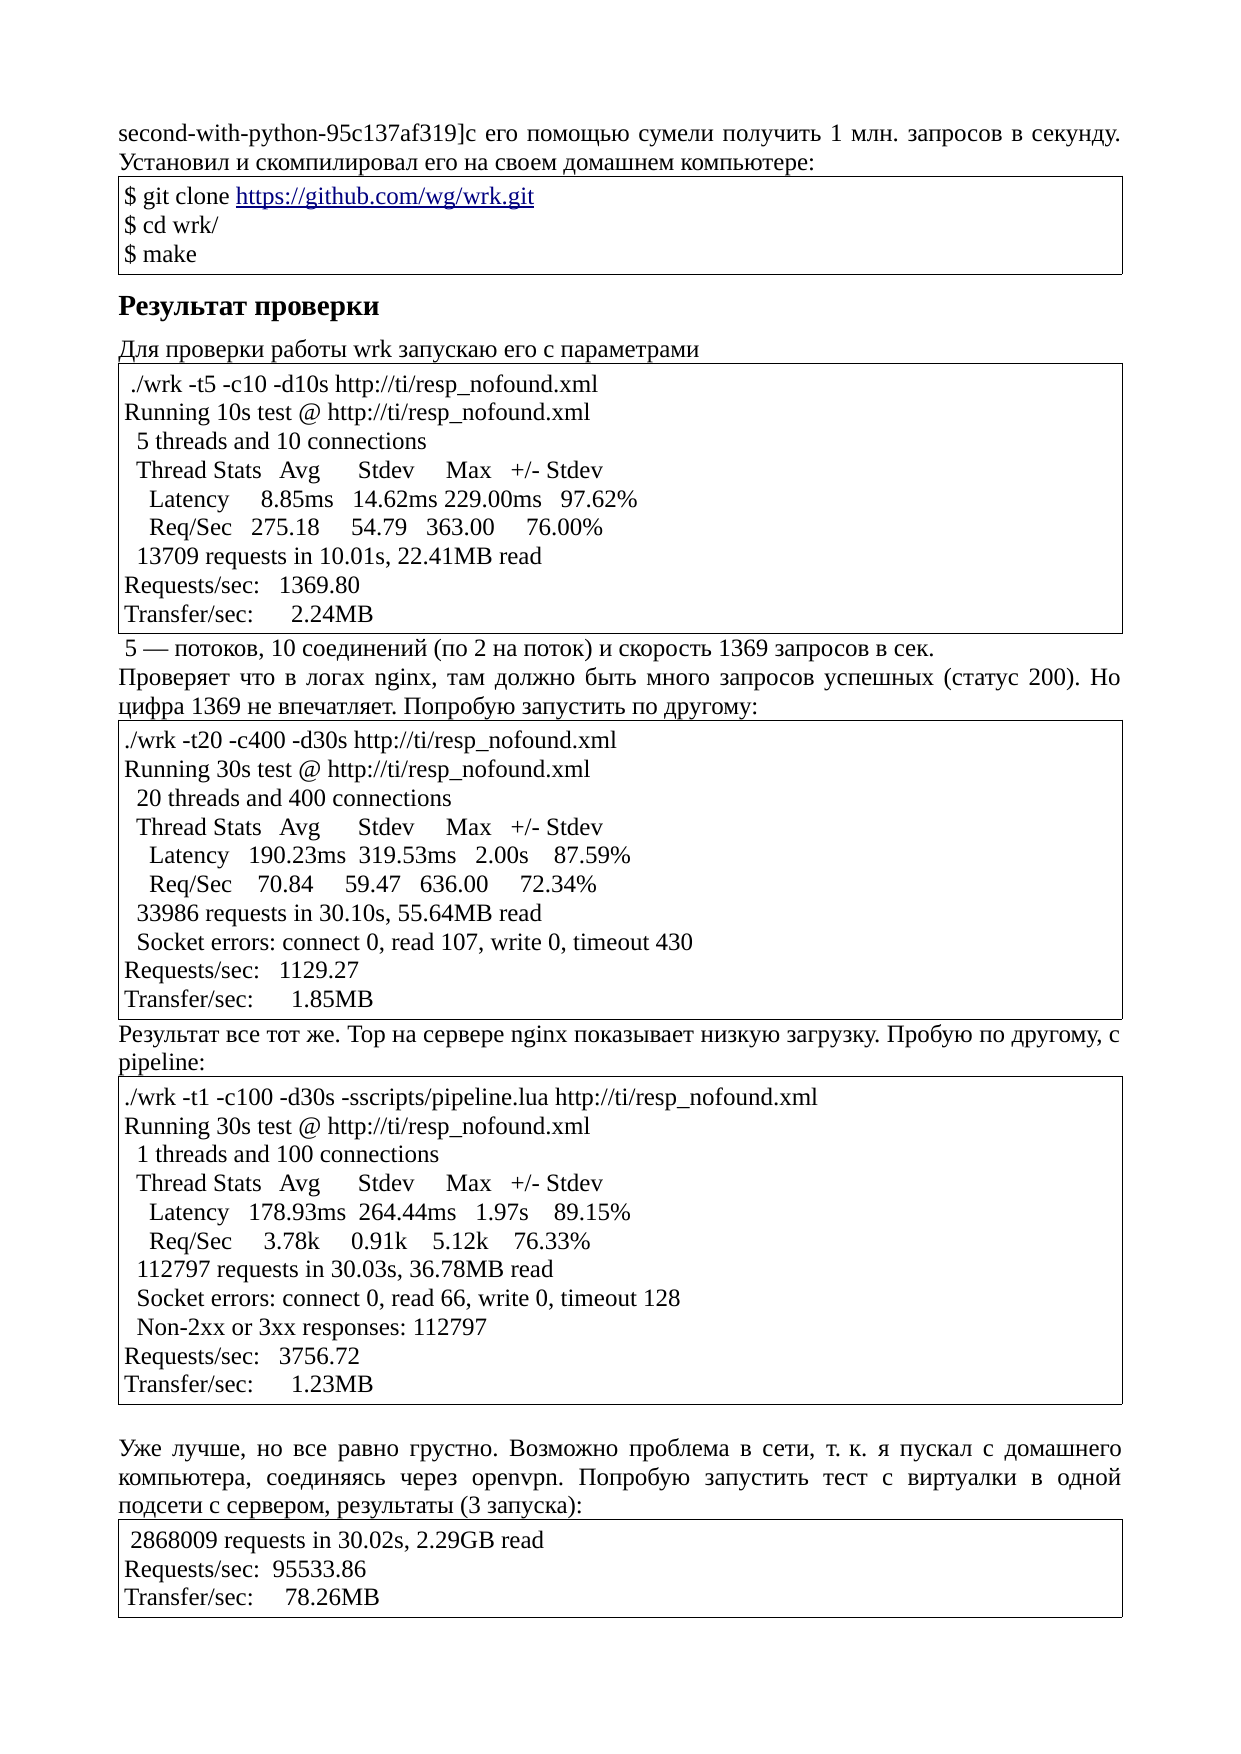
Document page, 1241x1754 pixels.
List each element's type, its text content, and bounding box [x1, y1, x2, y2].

text Для проверки работы wrk запускаю его с параметрами [118, 334, 1122, 363]
text Уже лучше, но все равно грустно. Возможно проблема в сети, т. к. я пускал с домашнего компьютера, соединяясь через openvpn. Попробую запустить тест с виртуалки в одной подсети с сервером, результаты (3 запуска): [118, 1433, 1122, 1519]
subtitle Результат проверки [118, 288, 1122, 322]
table_header 2868009 requests in 30.02s, 2.29GB read Requests/sec: 95533.86 Transfer/sec: 78.26MB [119, 1520, 1122, 1617]
table_header ./wrk -t20 -c400 -d30s http://ti/resp_nofound.xml Running 30s test @ http://ti/resp_nofound.xml 20 threads and 400 connections Thread Stats Avg Stdev Max +/- Stdev Latency 190.23ms 319.53ms 2.00s 87.59% Req/Sec 70.84 59.47 636.00 72.34% 33986 requests in 30.10s, 55.64MB read Socket errors: connect 0, read 107, write 0, timeout 430 Requests/sec: 1129.27 Transfer/sec: 1.85MB [119, 721, 1122, 1019]
text second-with-python-95c137af319]с его помощью сумели получить 1 млн. запросов в секунду. Установил и скомпилировал его на своем домашнем компьютере: [118, 118, 1122, 176]
table_header ./wrk -t5 -c10 -d10s http://ti/resp_nofound.xml Running 10s test @ http://ti/resp_nofound.xml 5 threads and 10 connections Thread Stats Avg Stdev Max +/- Stdev Latency 8.85ms 14.62ms 229.00ms 97.62% Req/Sec 275.18 54.79 363.00 76.00% 13709 requests in 10.01s, 22.41MB read Requests/sec: 1369.80 Transfer/sec: 2.24MB [119, 364, 1122, 633]
text Результат все тот же. Top на сервере nginx показывает низкую загрузку. Пробую по другому, с pipeline: [118, 1020, 1122, 1076]
table_header ./wrk -t1 -c100 -d30s -sscripts/pipeline.lua http://ti/resp_nofound.xml Running 30s test @ http://ti/resp_nofound.xml 1 threads and 100 connections Thread Stats Avg Stdev Max +/- Stdev Latency 178.93ms 264.44ms 1.97s 89.15% Req/Sec 3.78k 0.91k 5.12k 76.33% 112797 requests in 30.03s, 36.78MB read Socket errors: connect 0, read 66, write 0, timeout 128 Non-2xx or 3xx responses: 112797 Requests/sec: 3756.72 Transfer/sec: 1.23MB [119, 1077, 1122, 1404]
table_header $ git clone https://github.com/wg/wrk.git $ cd wrk/ $ make [119, 177, 1122, 273]
text Проверяет что в логах nginx, там должно быть много запросов успешных (статус 200). Но цифра 1369 не впечатляет. Попробую запустить по другому: [118, 662, 1122, 719]
text 5 — потоков, 10 соединений (по 2 на поток) и скорость 1369 запросов в сек. [118, 634, 1122, 662]
